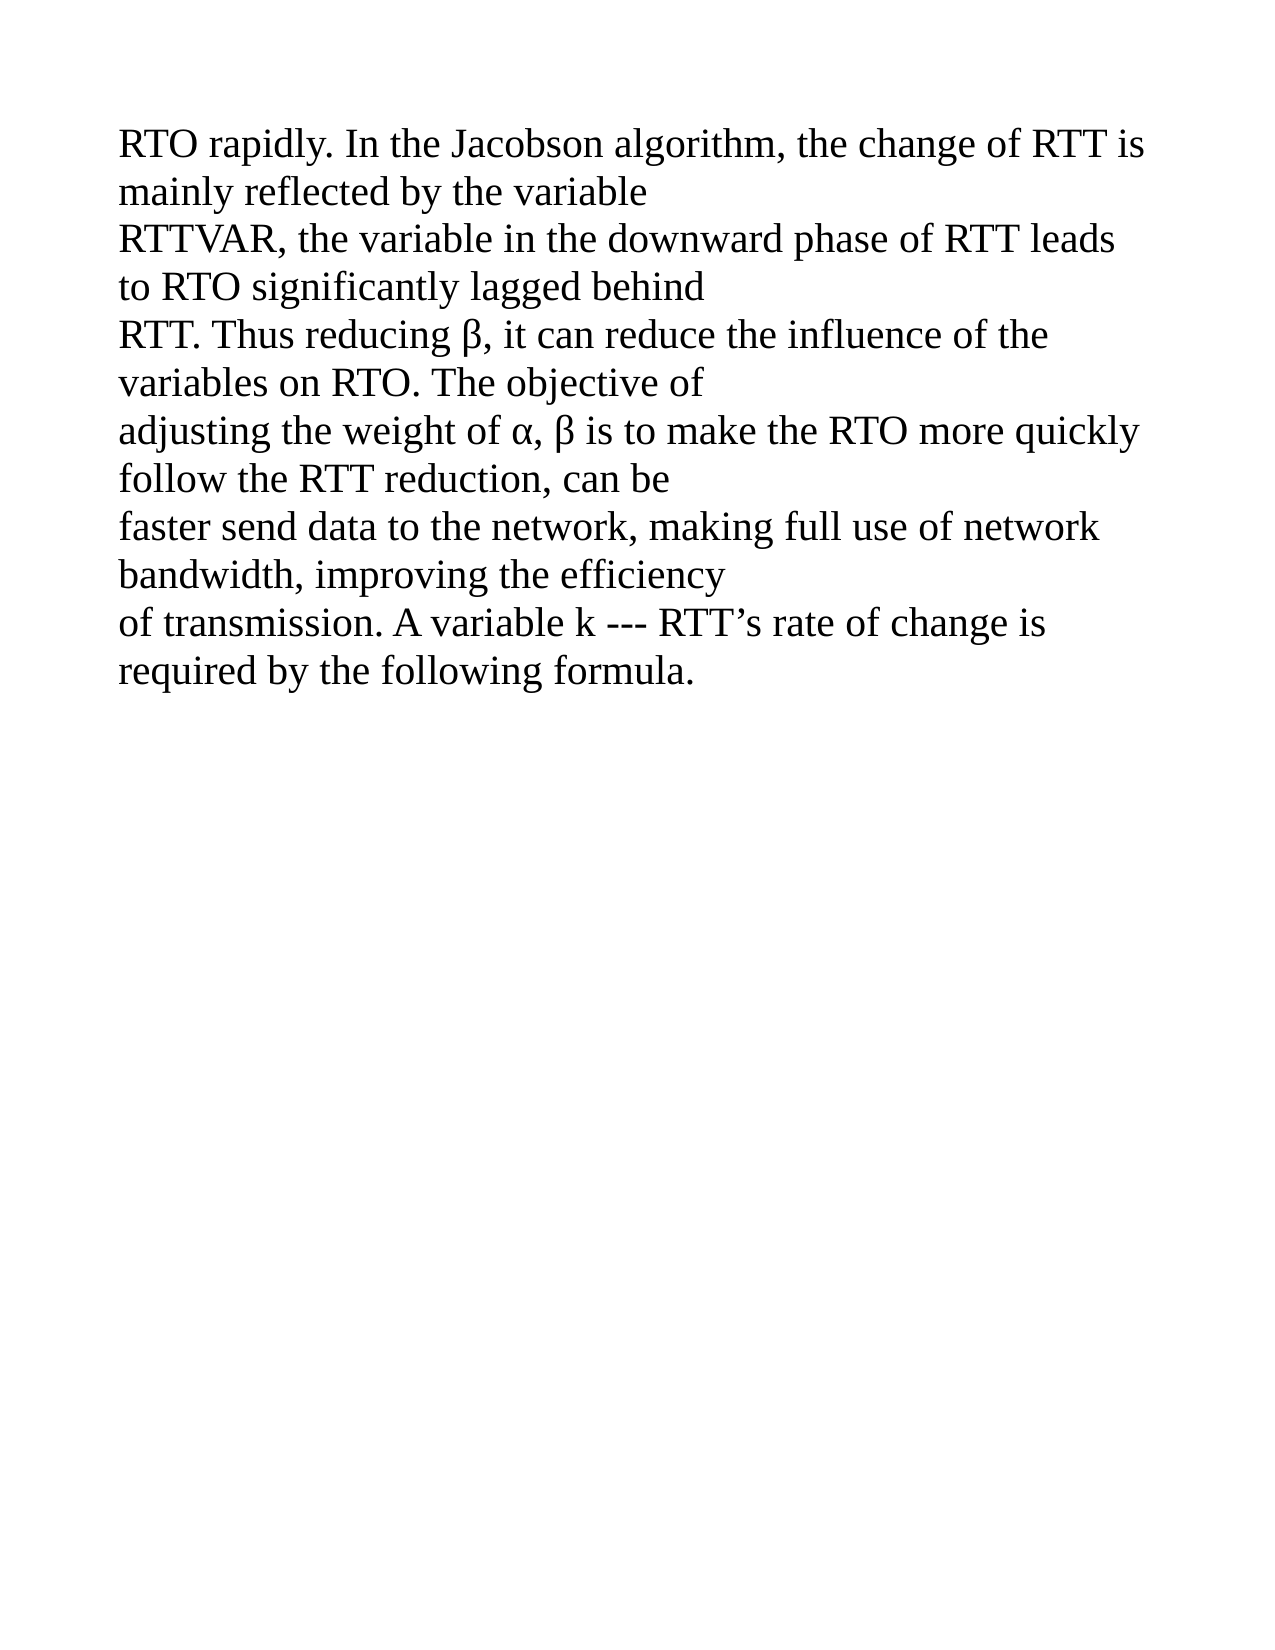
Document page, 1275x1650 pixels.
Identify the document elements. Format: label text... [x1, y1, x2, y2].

text of transmission. A variable k --- RTT’s rate of change is required by the following formula. [118, 597, 1157, 693]
text RTTVAR, the variable in the downward phase of RTT leads to RTO significantly lagged behind [118, 214, 1157, 310]
text faster send data to the network, making full use of network bandwidth, improving the efficiency [118, 501, 1157, 597]
text RTT. Thus reducing β, it can reduce the influence of the variables on RTO. The objective of [118, 310, 1157, 406]
text adjusting the weight of α, β is to make the RTO more quickly follow the RTT reduction, can be [118, 406, 1157, 501]
text RTO rapidly. In the Jacobson algorithm, the change of RTT is mainly reflected by the variable [118, 118, 1157, 214]
